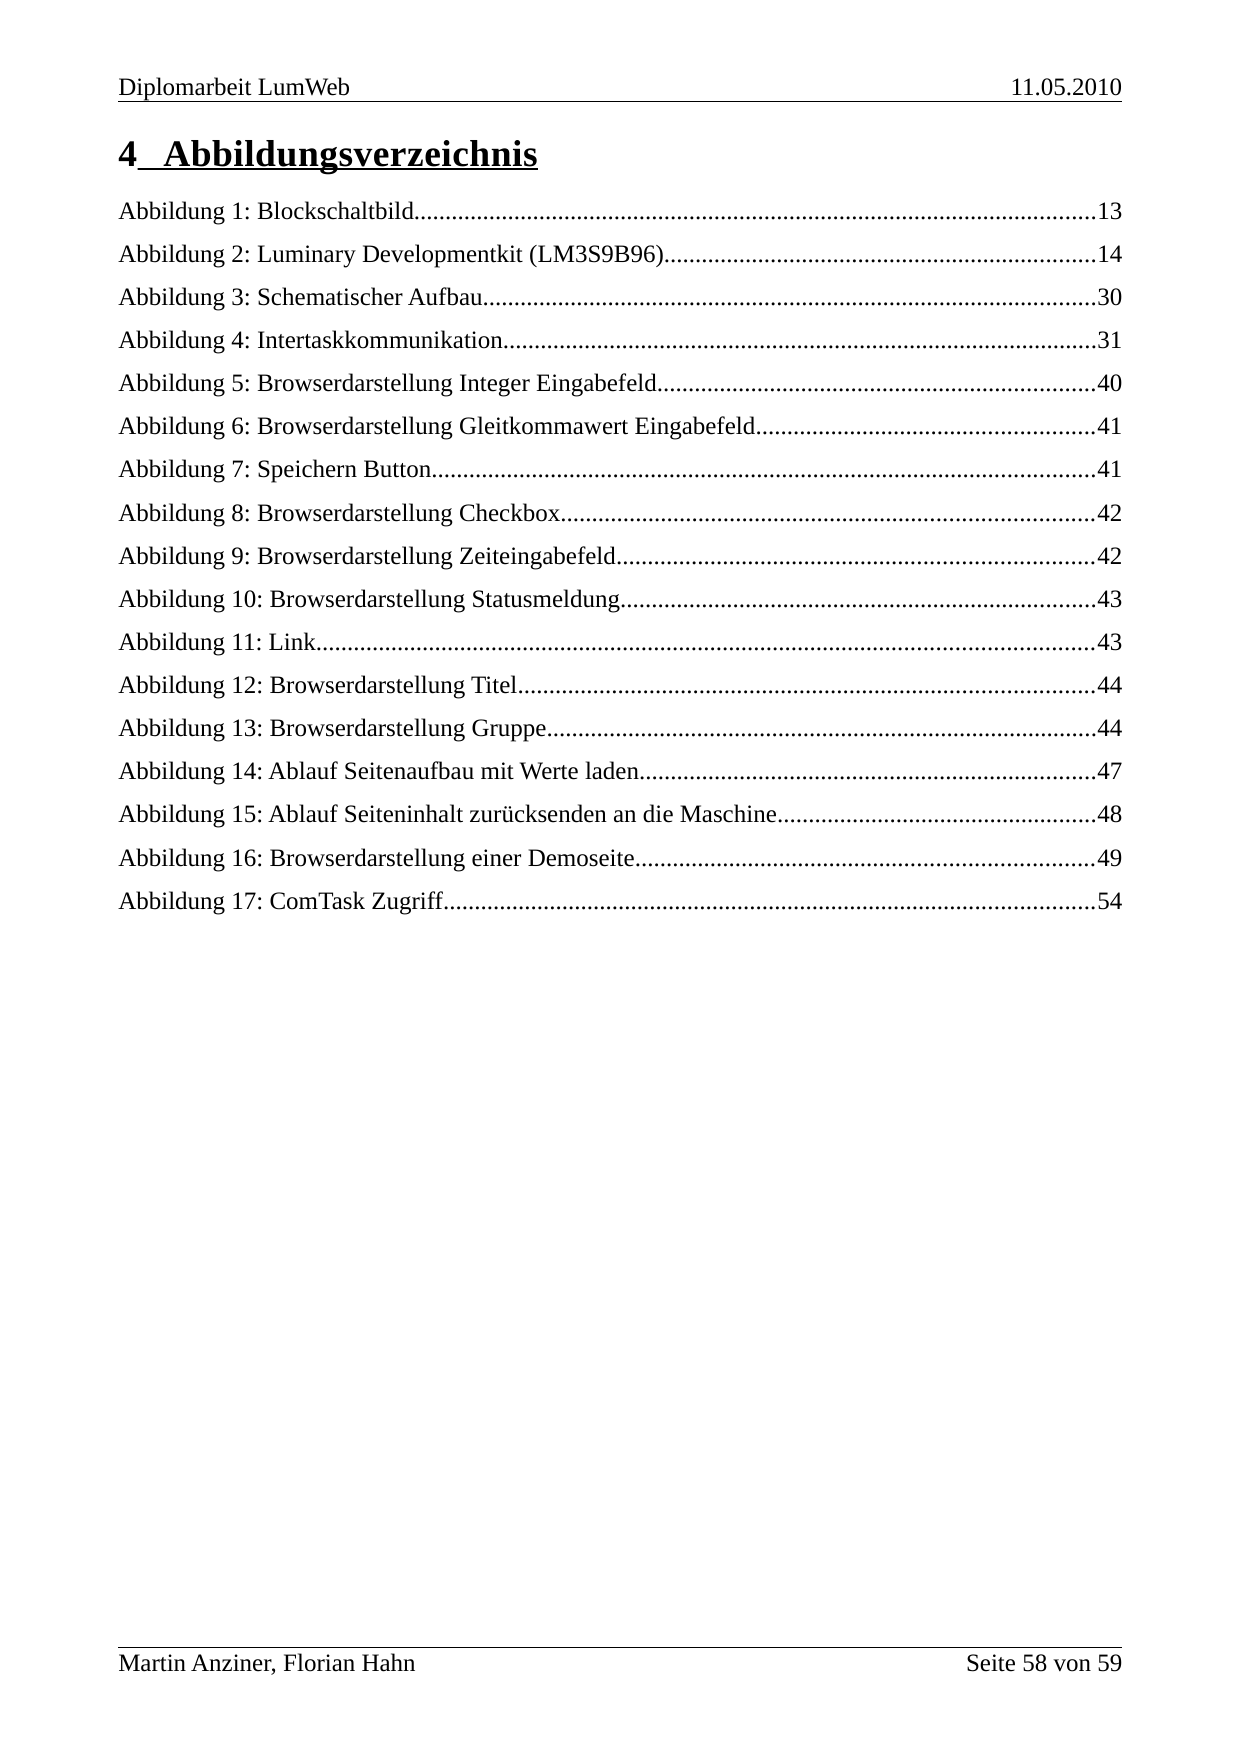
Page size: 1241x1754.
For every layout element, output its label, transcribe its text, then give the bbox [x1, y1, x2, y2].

text Abbildung 17: ComTask Zugriff 54 [118, 886, 1122, 914]
text Abbildung 15: Ablauf Seiteninhalt zurücksenden an die Maschine 48 [118, 799, 1122, 828]
text Abbildung 2: Luminary Developmentkit (LM3S9B96) 14 [118, 239, 1122, 268]
text Abbildung 12: Browserdarstellung Titel 44 [118, 670, 1122, 699]
subtitle Abbildungsverzeichnis [118, 131, 1122, 174]
text Abbildung 6: Browserdarstellung Gleitkommawert Eingabefeld 41 [118, 411, 1122, 440]
text Abbildung 9: Browserdarstellung Zeiteingabefeld 42 [118, 541, 1122, 569]
text Abbildung 3: Schematischer Aufbau 30 [118, 282, 1122, 311]
text Abbildung 4: Intertaskkommunikation 31 [118, 325, 1122, 354]
text Abbildung 5: Browserdarstellung Integer Eingabefeld 40 [118, 368, 1122, 397]
text Abbildung 16: Browserdarstellung einer Demoseite 49 [118, 843, 1122, 871]
text Abbildung 8: Browserdarstellung Checkbox 42 [118, 498, 1122, 526]
text Abbildung 1: Blockschaltbild 13 [118, 196, 1122, 224]
text Abbildung 7: Speichern Button 41 [118, 454, 1122, 483]
text Abbildung 14: Ablauf Seitenaufbau mit Werte laden 47 [118, 756, 1122, 785]
text Abbildung 13: Browserdarstellung Gruppe 44 [118, 713, 1122, 742]
text Abbildung 10: Browserdarstellung Statusmeldung 43 [118, 584, 1122, 613]
text Abbildung 11: Link 43 [118, 627, 1122, 656]
